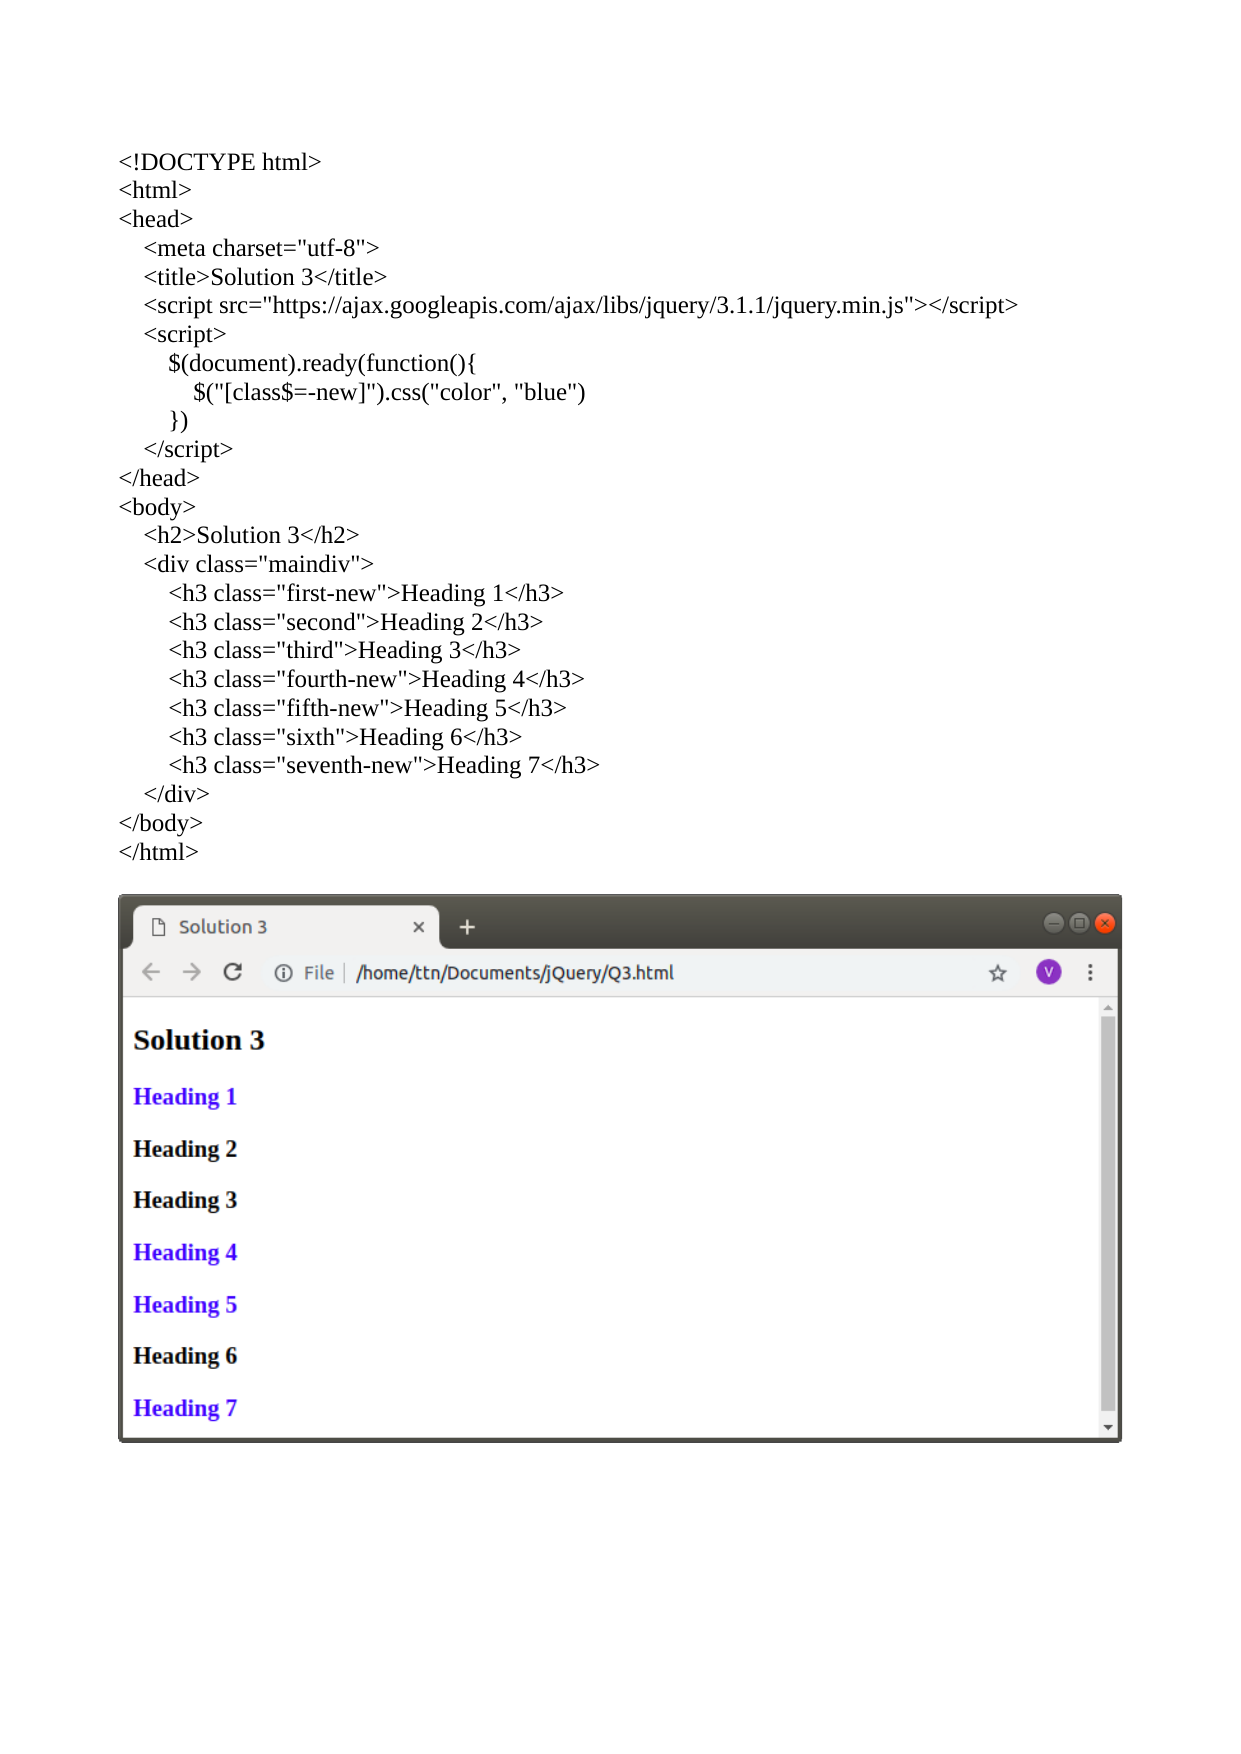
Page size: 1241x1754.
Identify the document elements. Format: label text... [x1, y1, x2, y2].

text <h3 class="second">Heading 2</h3> [118, 607, 1122, 636]
text <h3 class="seventh-new">Heading 7</h3> [118, 751, 1122, 779]
text </html> [118, 837, 1122, 866]
text $("[class$=-new]").css("color", "blue") [118, 377, 1122, 406]
text <h3 class="fourth-new">Heading 4</h3> [118, 664, 1122, 693]
text <head> [118, 204, 1122, 233]
text <h3 class="third">Heading 3</h3> [118, 636, 1122, 664]
text <div class="maindiv"> [118, 549, 1122, 578]
text <title>Solution 3</title> [118, 262, 1122, 291]
text <script> [118, 319, 1122, 348]
text }) [118, 406, 1122, 434]
picture [118, 894, 1123, 1443]
text <meta charset="utf-8"> [118, 233, 1122, 262]
text <h2>Solution 3</h2> [118, 521, 1122, 549]
text <!DOCTYPE html> [118, 147, 1122, 176]
text <script src="https://ajax.googleapis.com/ajax/libs/jquery/3.1.1/jquery.min.js"></script> [118, 291, 1122, 319]
text <h3 class="fifth-new">Heading 5</h3> [118, 693, 1122, 722]
text <h3 class="first-new">Heading 1</h3> [118, 578, 1122, 607]
text </script> [118, 434, 1122, 463]
text </div> [118, 779, 1122, 808]
text $(document).ready(function(){ [118, 348, 1122, 377]
text <body> [118, 492, 1122, 521]
text </head> [118, 463, 1122, 492]
text <html> [118, 176, 1122, 204]
text <h3 class="sixth">Heading 6</h3> [118, 722, 1122, 751]
text </body> [118, 808, 1122, 837]
